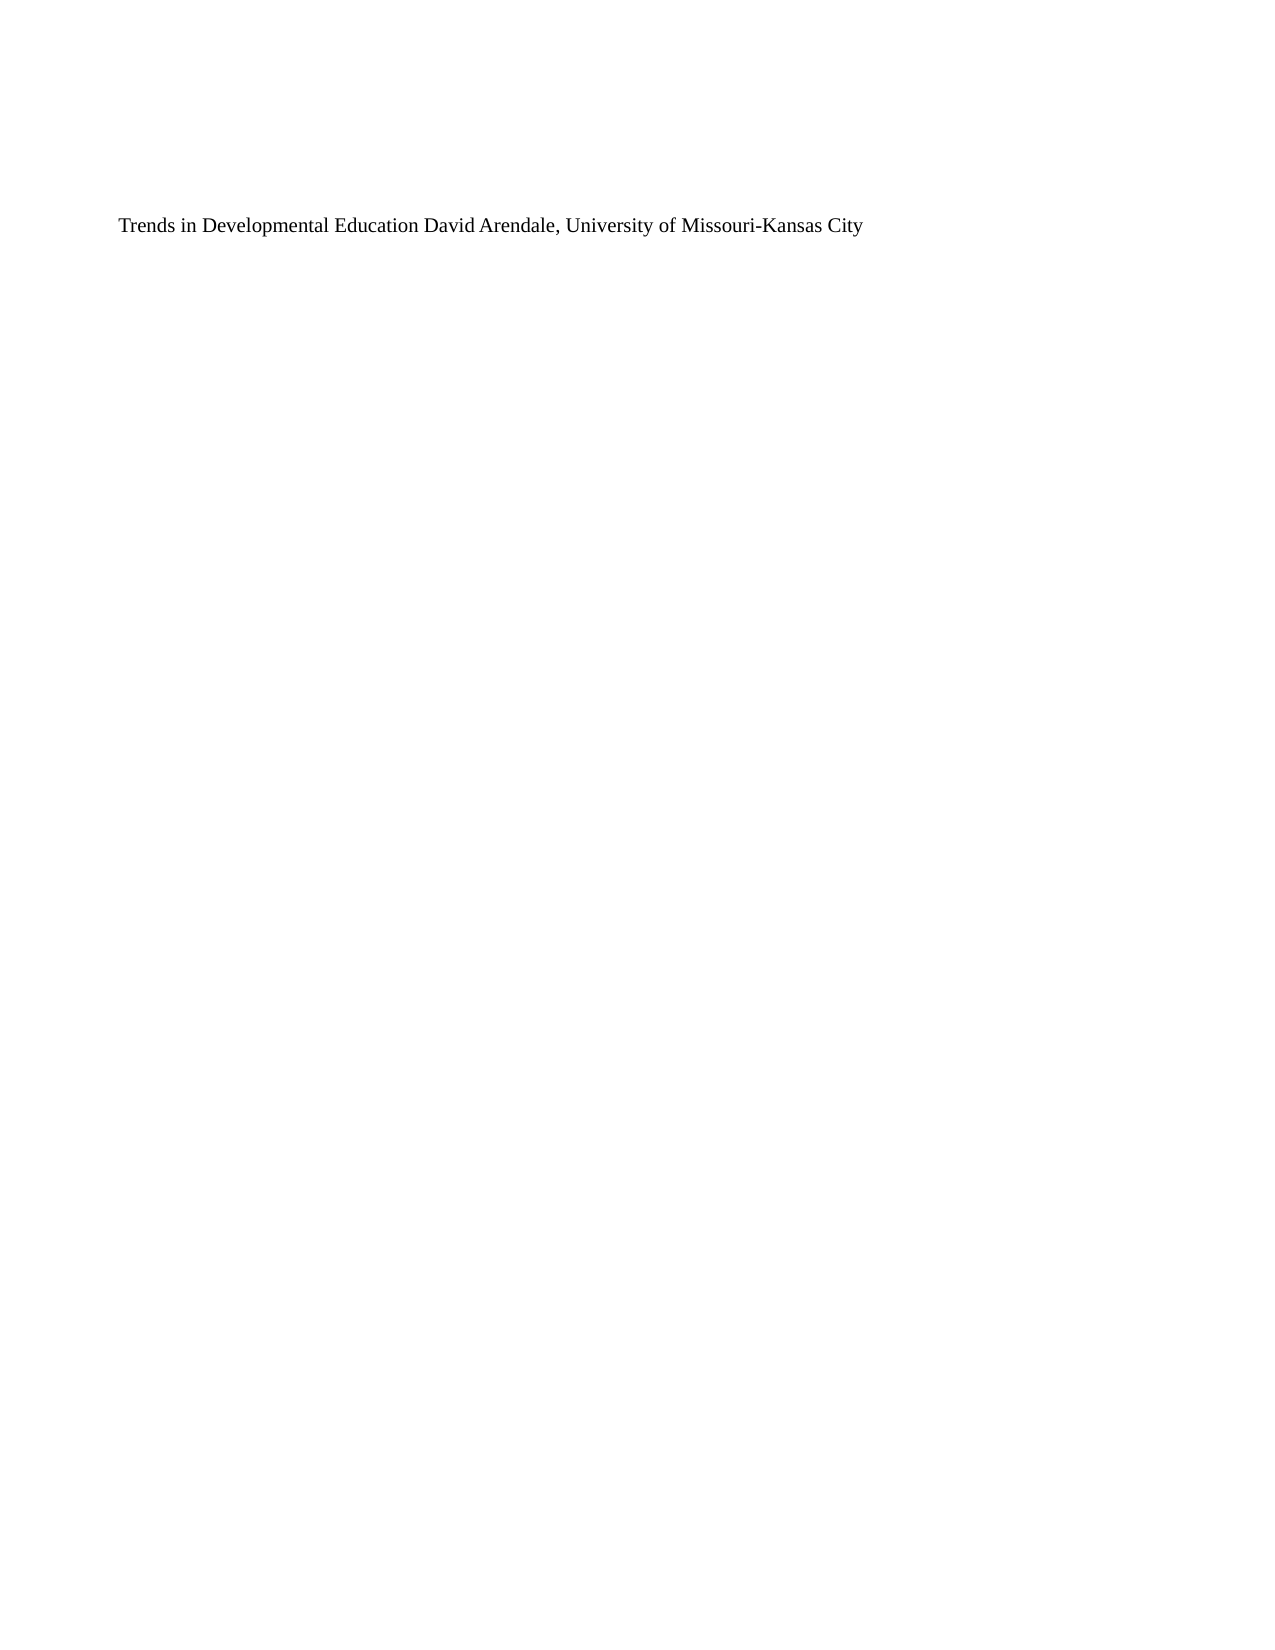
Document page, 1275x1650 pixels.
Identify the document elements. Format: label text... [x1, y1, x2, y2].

text Trends in Developmental Education David Arendale, University of Missouri-Kansas City [118, 213, 1157, 237]
